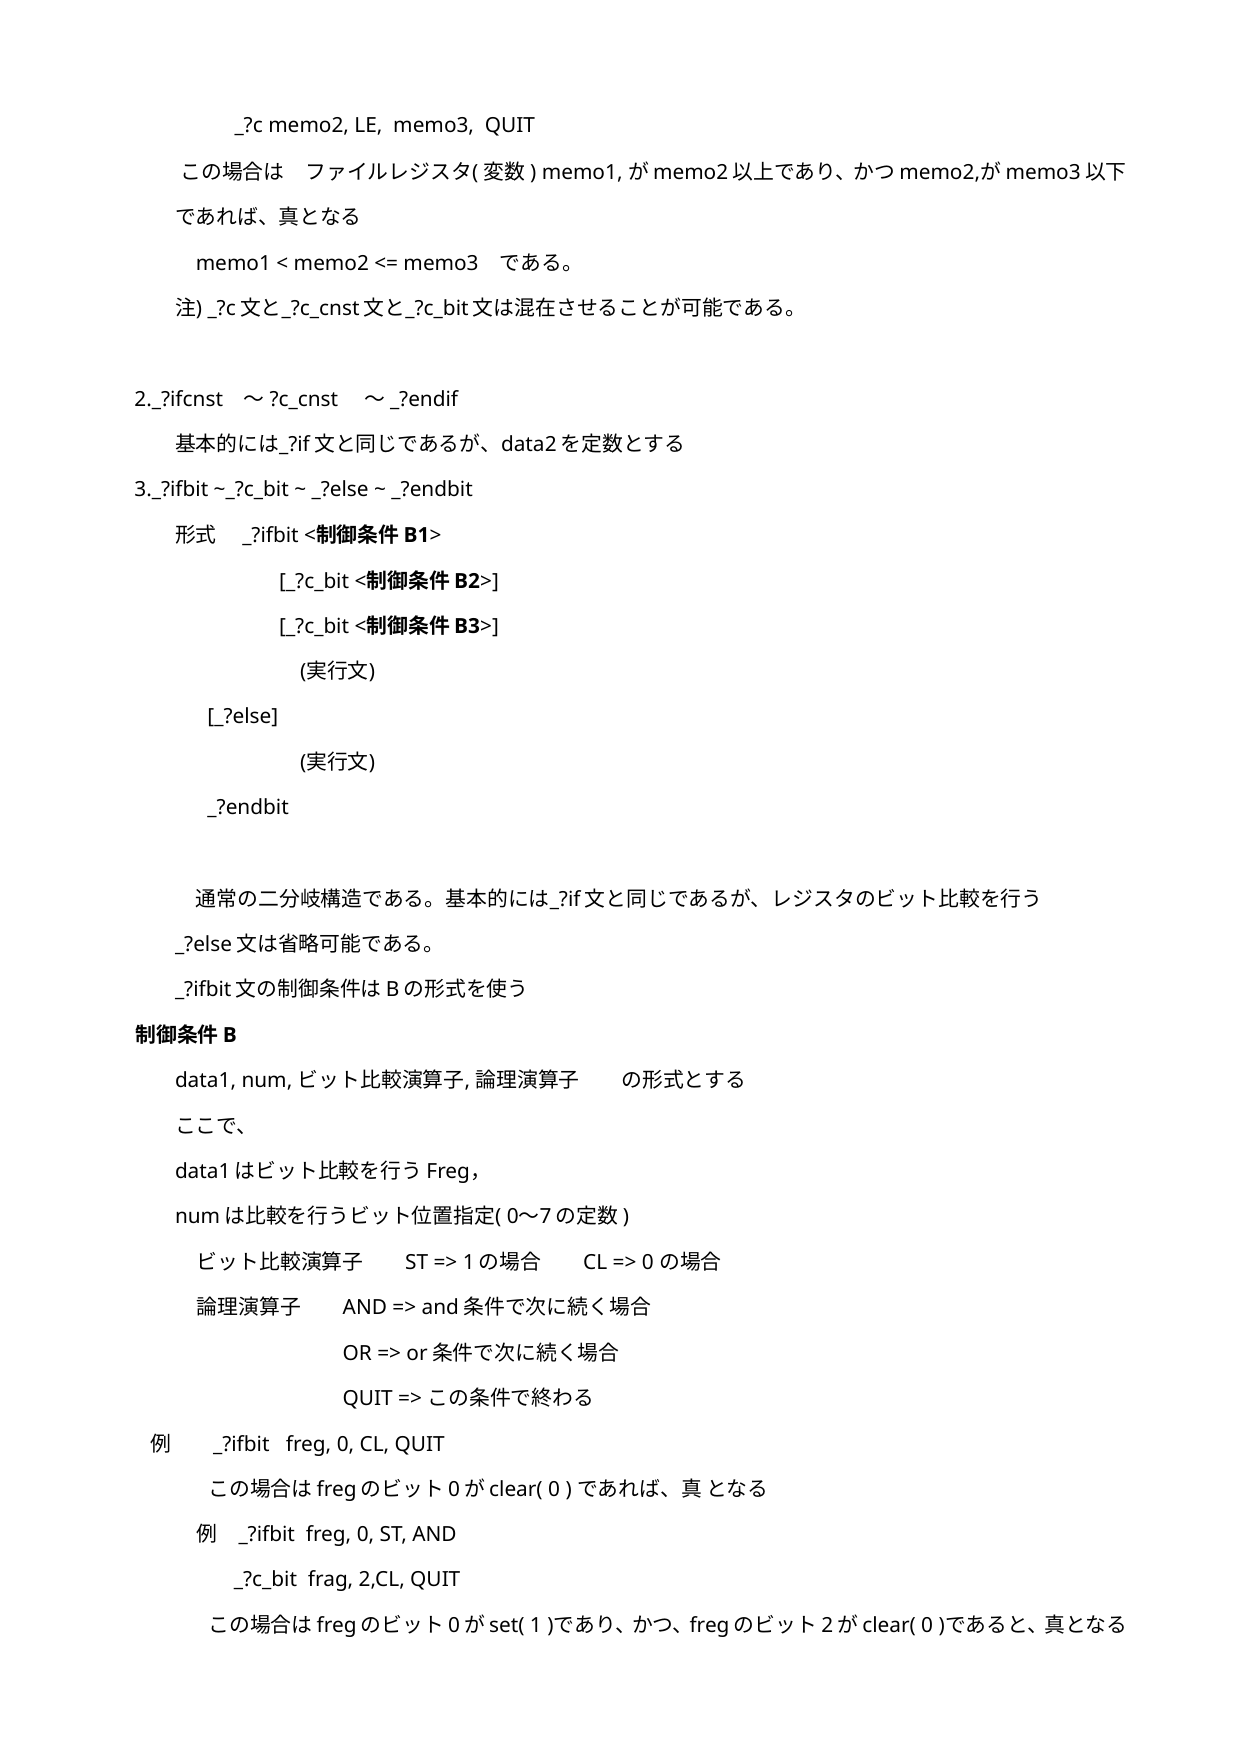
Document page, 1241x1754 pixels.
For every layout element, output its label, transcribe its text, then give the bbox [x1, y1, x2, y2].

text (実行文) [175, 737, 1126, 782]
text 制御条件B [135, 1009, 1126, 1055]
text 基本的には_?if文と同じであるが、data2を定数とする [175, 419, 1126, 464]
text 通常の二分岐構造である。基本的には_?if文と同じであるが、レジスタのビット比較を行う [175, 873, 1126, 919]
text この場合は ファイルレジスタ( 変数 ) memo1, がmemo2以上であり、かつmemo2,が memo3以下であれば、真となる [175, 147, 1126, 237]
text ここで、 [175, 1100, 1126, 1146]
text _?else文は省略可能である。 [175, 919, 1126, 964]
text _?c memo2, LE, memo3, QUIT [175, 101, 1126, 147]
text 例 _?ifbit freg, 0, CL, QUIT [134, 1418, 1126, 1464]
text QUIT => この条件で終わる [134, 1373, 1126, 1418]
text _?endbit [175, 782, 1126, 828]
text OR => or条件で次に続く場合 [134, 1327, 1126, 1373]
text この場合はfregのビット0がclear( 0 ) であれば、真 となる [134, 1464, 1126, 1509]
text ビット比較演算子 ST => 1の場合 CL => 0 の場合 [134, 1237, 1126, 1282]
list _?ifcnst ～ ?c_cnst ～ _?endif [134, 374, 1126, 419]
list _?ifbit ~_?c_bit ~ _?else ~ _?endbit [133, 464, 1126, 510]
text [_?c_bit <制御条件B2>] [175, 555, 1126, 601]
text _?c_bit frag, 2,CL, QUIT [134, 1554, 1126, 1600]
text 注) _?c文と_?c_cnst文と_?c_bit文は混在させることが可能である。 [175, 283, 1126, 328]
text (実行文) [175, 646, 1126, 692]
text [_?c_bit <制御条件B3>] [175, 601, 1126, 646]
text 形式 _?ifbit <制御条件B1> [175, 510, 1126, 555]
text [_?else] [175, 692, 1126, 737]
text 論理演算子 AND => and条件で次に続く場合 [134, 1282, 1126, 1327]
text numは比較を行うビット位置指定( 0～7の定数 ) [175, 1191, 1126, 1237]
text _?ifbit文の制御条件はBの形式を使う [175, 964, 1126, 1009]
text data1はビット比較を行うFreg， [175, 1146, 1126, 1191]
text この場合はfregのビット0がset( 1 )であり、かつ、fregのビット2がclear( 0 )であると、真となる [134, 1600, 1126, 1645]
text 例 _?ifbit freg, 0, ST, AND [134, 1509, 1126, 1554]
text data1, num, ビット比較演算子, 論理演算子 の形式とする [175, 1055, 1126, 1100]
text memo1 < memo2 <= memo3 である。 [175, 237, 1126, 283]
